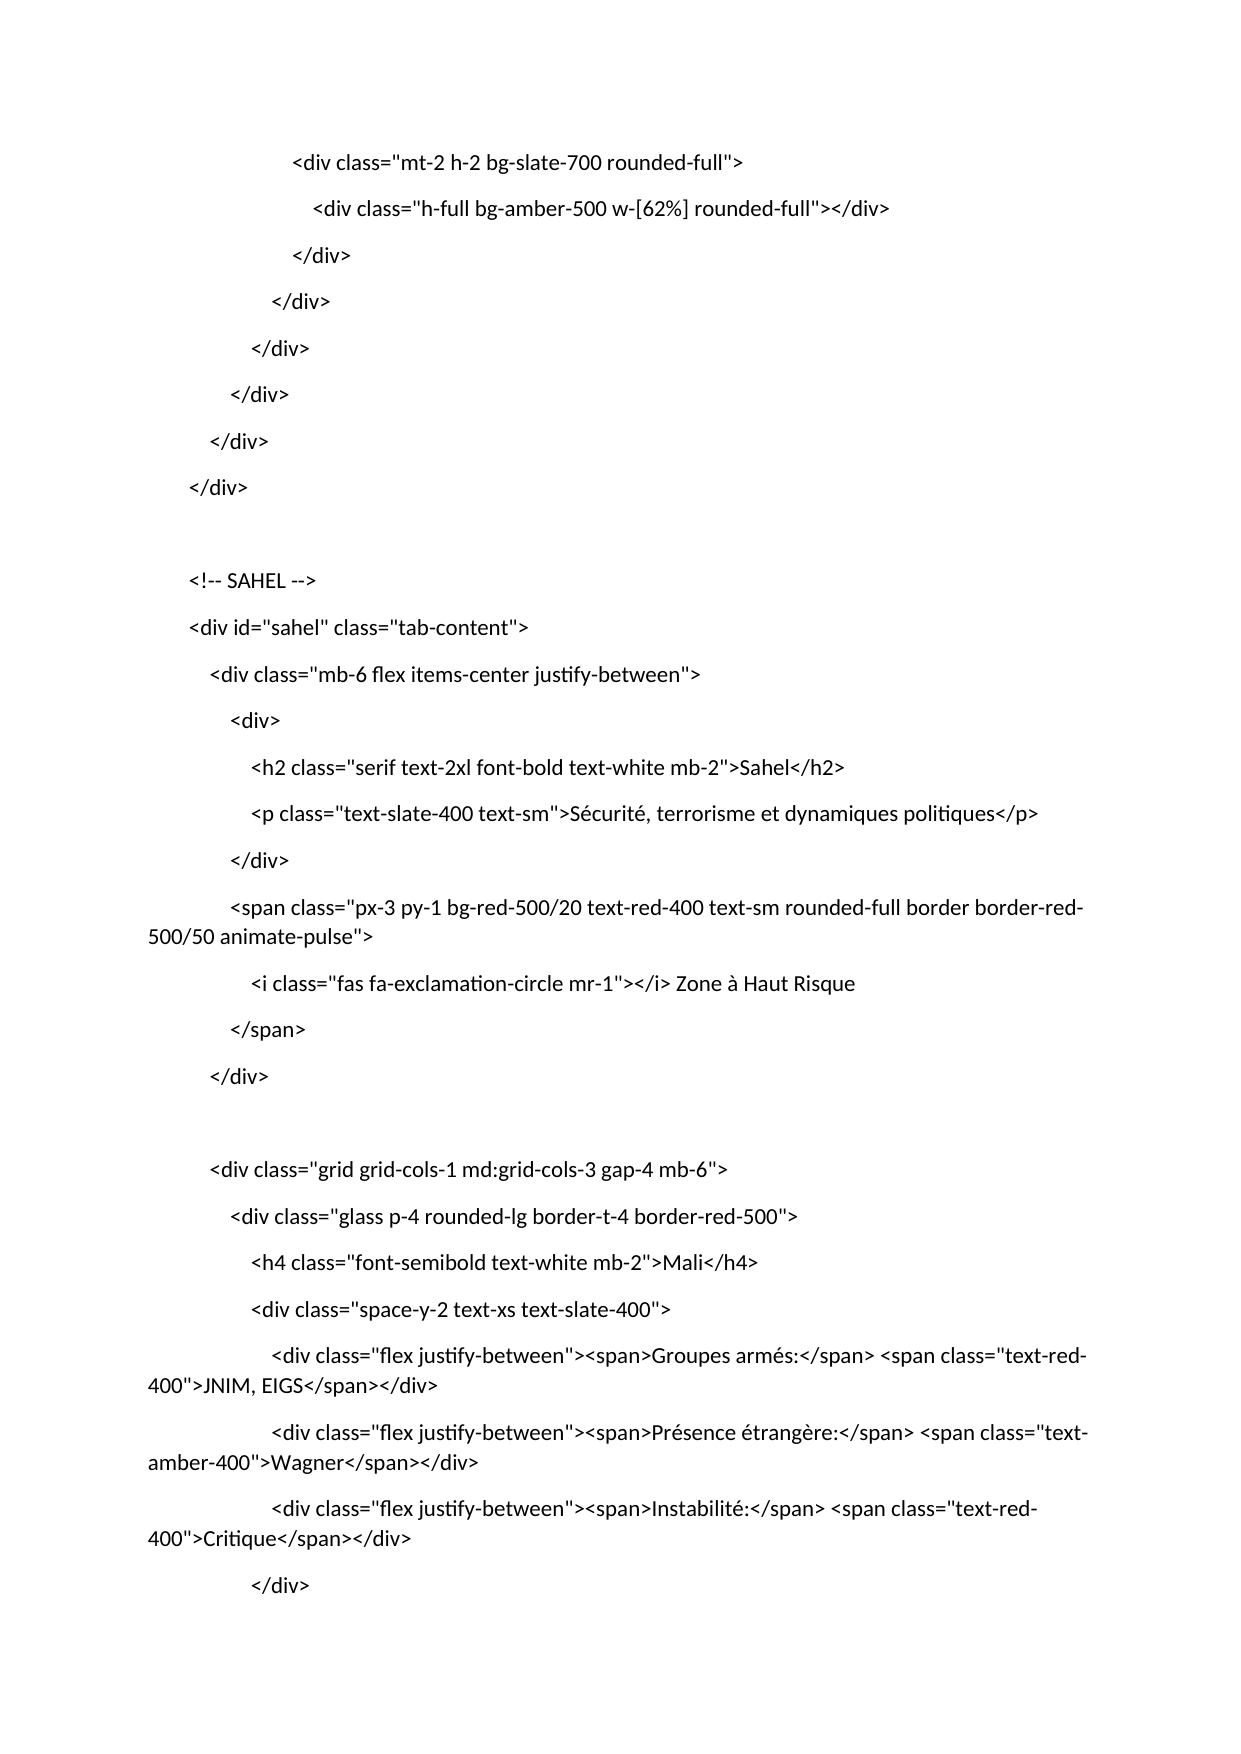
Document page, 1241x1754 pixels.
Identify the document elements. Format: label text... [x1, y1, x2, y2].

text <div class="flex justify-between"><span>Instabilité:</span> <span class="text-red-400">Critique</span></div> [148, 1494, 1093, 1552]
text <div id="sahel" class="tab-content"> [148, 613, 1093, 641]
text <div class="flex justify-between"><span>Groupes armés:</span> <span class="text-red-400">JNIM, EIGS</span></div> [148, 1342, 1093, 1399]
text <div class="flex justify-between"><span>Présence étrangère:</span> <span class="text-amber-400">Wagner</span></div> [148, 1418, 1093, 1476]
text </div> [148, 287, 1093, 315]
text </div> [148, 380, 1093, 408]
text </div> [148, 1571, 1093, 1599]
text <div class="mb-6 flex items-center justify-between"> [148, 660, 1093, 688]
text </div> [148, 1062, 1093, 1090]
text <div class="grid grid-cols-1 md:grid-cols-3 gap-4 mb-6"> [148, 1155, 1093, 1183]
text <h4 class="font-semibold text-white mb-2">Mali</h4> [148, 1248, 1093, 1276]
text <div class="space-y-2 text-xs text-slate-400"> [148, 1295, 1093, 1323]
text </div> [148, 334, 1093, 362]
text <div class="glass p-4 rounded-lg border-t-4 border-red-500"> [148, 1202, 1093, 1230]
text <div class="mt-2 h-2 bg-slate-700 rounded-full"> [148, 148, 1093, 176]
text <h2 class="serif text-2xl font-bold text-white mb-2">Sahel</h2> [148, 753, 1093, 781]
text <!-- SAHEL --> [148, 567, 1093, 595]
text </span> [148, 1016, 1093, 1044]
text </div> [148, 241, 1093, 269]
text <div> [148, 706, 1093, 734]
text </div> [148, 473, 1093, 502]
text </div> [148, 427, 1093, 455]
text <div class="h-full bg-amber-500 w-[62%] rounded-full"></div> [148, 194, 1093, 222]
text <p class="text-slate-400 text-sm">Sécurité, terrorisme et dynamiques politiques</p> [148, 799, 1093, 827]
text <i class="fas fa-exclamation-circle mr-1"></i> Zone à Haut Risque [148, 969, 1093, 997]
text </div> [148, 846, 1093, 874]
text <span class="px-3 py-1 bg-red-500/20 text-red-400 text-sm rounded-full border border-red-500/50 animate-pulse"> [148, 893, 1093, 951]
